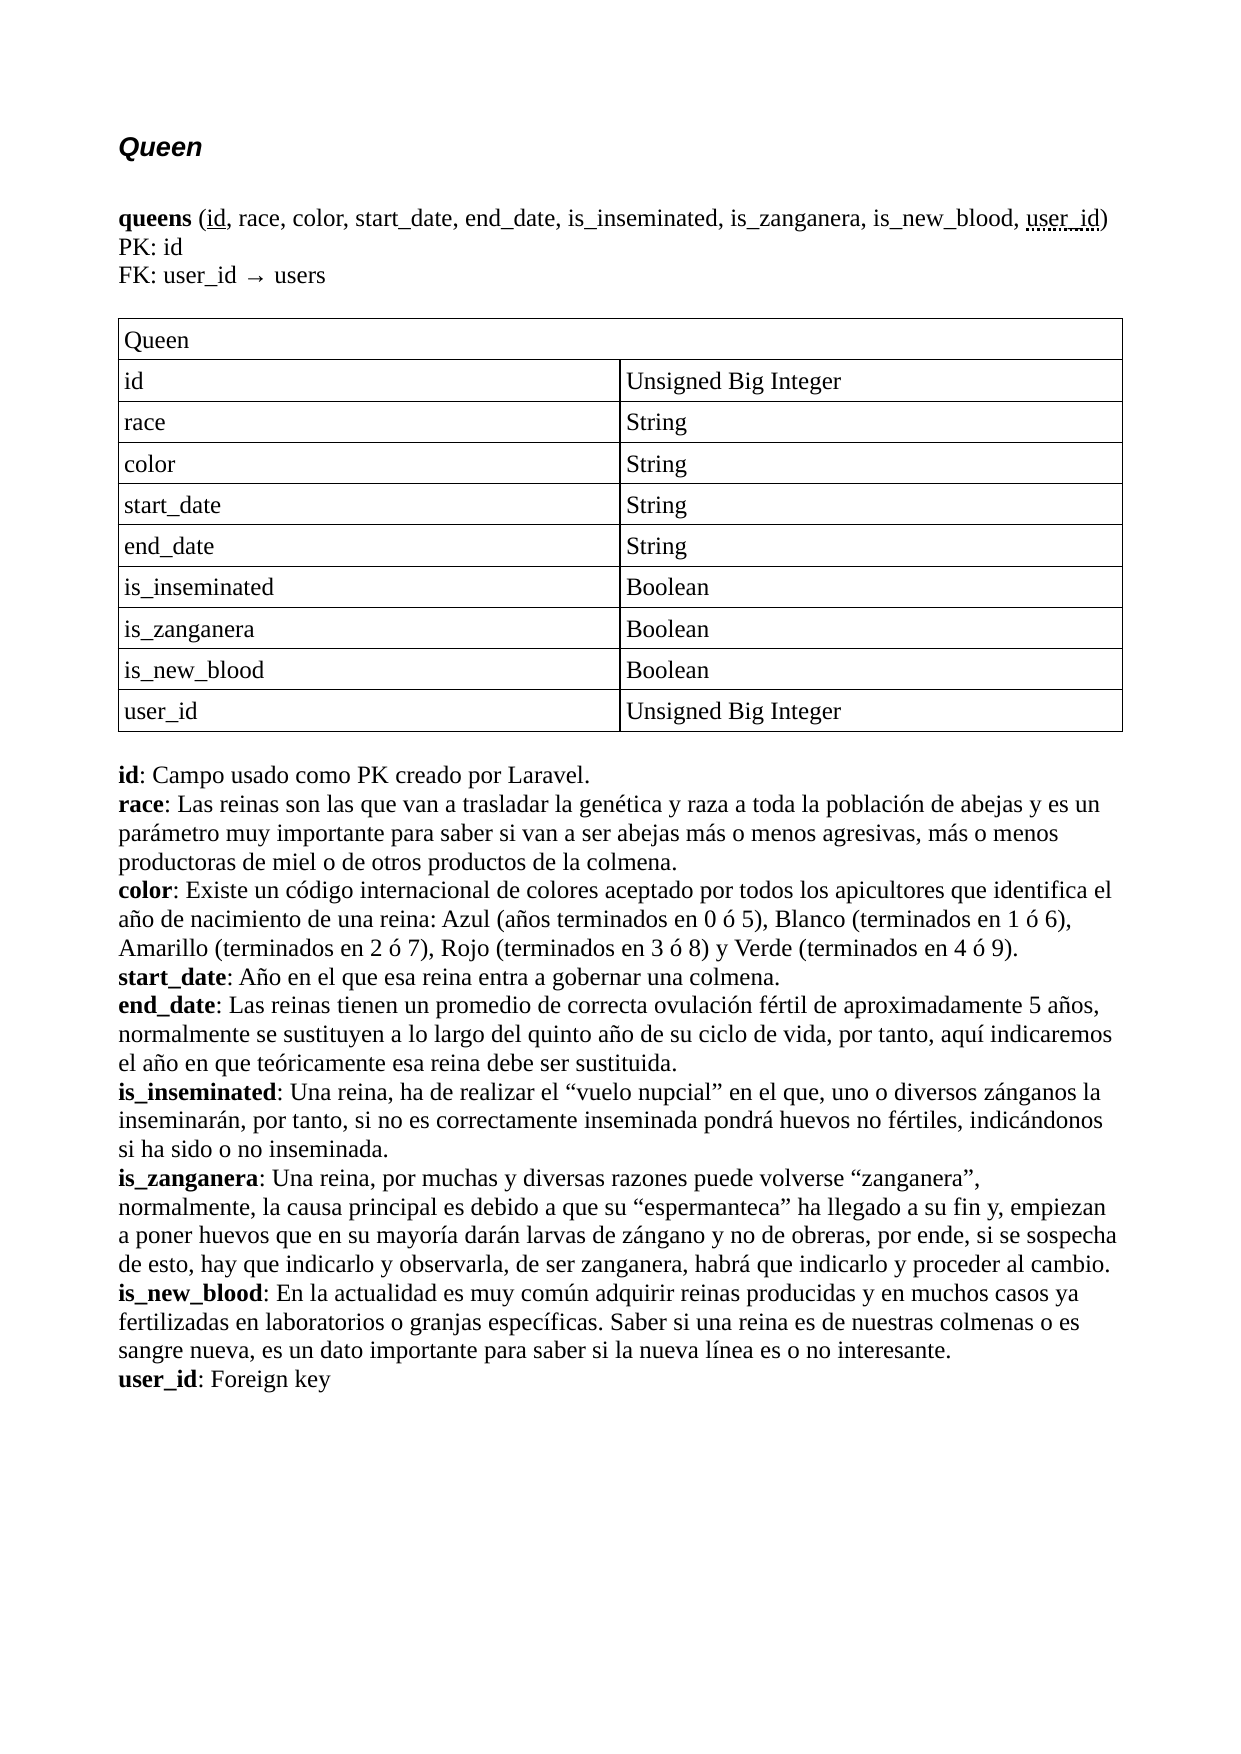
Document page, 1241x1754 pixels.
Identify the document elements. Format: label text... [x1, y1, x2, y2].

text id: Campo usado como PK creado por Laravel. [118, 760, 1122, 789]
table_cell String [621, 525, 1122, 566]
table_header Queen [119, 319, 1122, 359]
table_cell color [119, 443, 619, 483]
table_cell Unsigned Big Integer [621, 690, 1122, 731]
table_cell Boolean [621, 608, 1122, 648]
table_cell start_date [119, 484, 619, 524]
table_cell is_new_blood [119, 649, 619, 689]
text FK: user_id → users [118, 261, 1122, 289]
table_cell String [621, 484, 1122, 524]
text is_zanganera: Una reina, por muchas y diversas razones puede volverse “zanganera”, normalmente, la causa principal es debido a que su “espermanteca” ha llegado a su fin y, empiezan a poner huevos que en su mayoría darán larvas de zángano y no de obreras, por ende, si se sospecha de esto, hay que indicarlo y observarla, de ser zanganera, habrá que indicarlo y proceder al cambio. [118, 1163, 1122, 1278]
text race: Las reinas son las que van a trasladar la genética y raza a toda la población de abejas y es un parámetro muy importante para saber si van a ser abejas más o menos agresivas, más o menos productoras de miel o de otros productos de la colmena. [118, 789, 1122, 875]
table_cell user_id [119, 690, 619, 731]
subtitle Queen [118, 131, 1122, 162]
table_cell String [621, 402, 1122, 442]
text color: Existe un código internacional de colores aceptado por todos los apicultores que identifica el año de nacimiento de una reina: Azul (años terminados en 0 ó 5), Blanco (terminados en 1 ó 6), Amarillo (terminados en 2 ó 7), Rojo (terminados en 3 ó 8) y Verde (terminados en 4 ó 9). [118, 875, 1122, 962]
table_cell end_date [119, 525, 619, 566]
table_cell is_zanganera [119, 608, 619, 648]
table_cell String [621, 443, 1122, 483]
text PK: id [118, 232, 1122, 261]
text end_date: Las reinas tienen un promedio de correcta ovulación fértil de aproximadamente 5 años, normalmente se sustituyen a lo largo del quinto año de su ciclo de vida, por tanto, aquí indicaremos el año en que teóricamente esa reina debe ser sustituida. [118, 990, 1122, 1077]
table_cell Boolean [621, 567, 1122, 607]
table_cell is_inseminated [119, 567, 619, 607]
table_cell Boolean [621, 649, 1122, 689]
text user_id: Foreign key [118, 1364, 1122, 1393]
text start_date: Año en el que esa reina entra a gobernar una colmena. [118, 962, 1122, 990]
table_cell race [119, 402, 619, 442]
table_cell Unsigned Big Integer [621, 360, 1122, 401]
table_cell id [119, 360, 619, 401]
text is_inseminated: Una reina, ha de realizar el “vuelo nupcial” en el que, uno o diversos zánganos la inseminarán, por tanto, si no es correctamente inseminada pondrá huevos no fértiles, indicándonos si ha sido o no inseminada. [118, 1077, 1122, 1163]
text queens (id, race, color, start_date, end_date, is_inseminated, is_zanganera, is_new_blood, user_id) [118, 203, 1122, 232]
text is_new_blood: En la actualidad es muy común adquirir reinas producidas y en muchos casos ya fertilizadas en laboratorios o granjas específicas. Saber si una reina es de nuestras colmenas o es sangre nueva, es un dato importante para saber si la nueva línea es o no interesante. [118, 1278, 1122, 1364]
